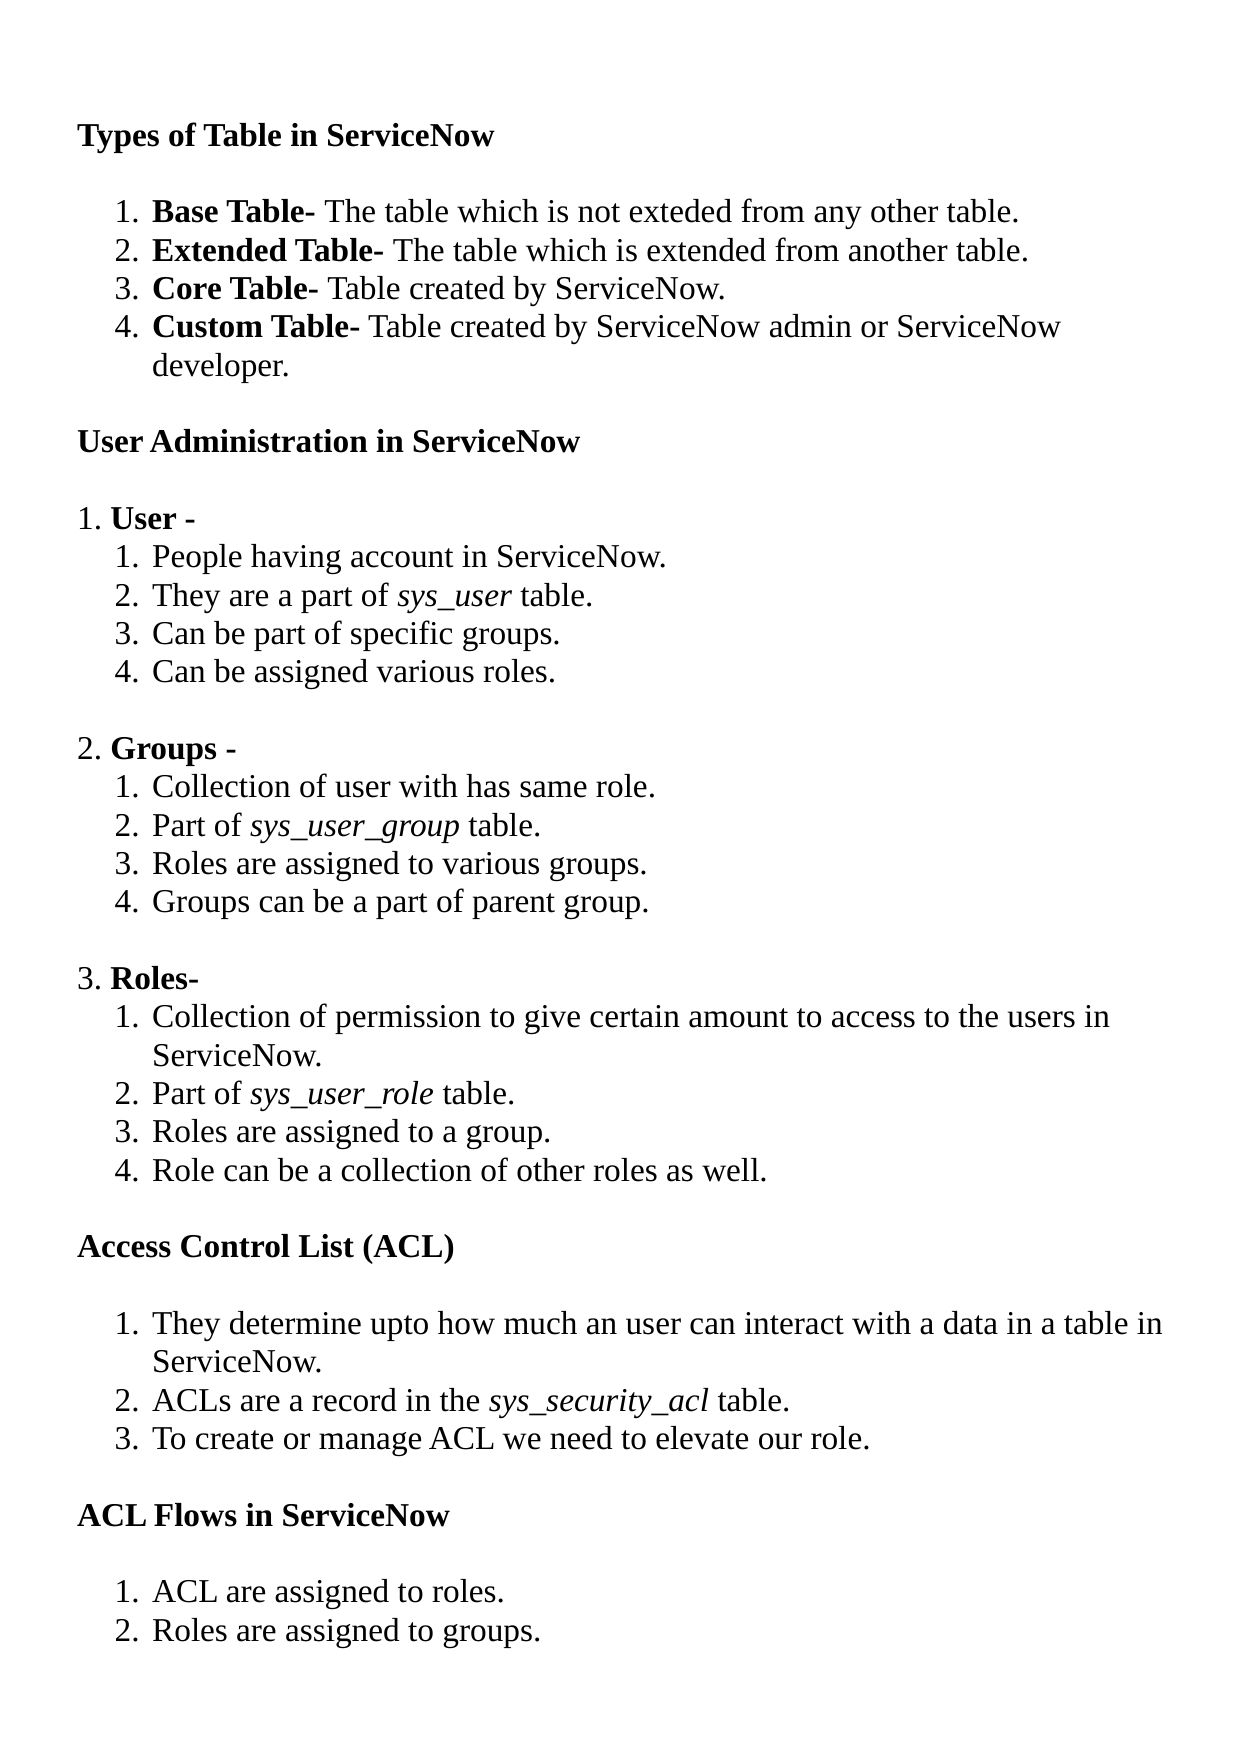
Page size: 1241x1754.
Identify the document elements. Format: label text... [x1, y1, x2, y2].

text 3. Roles- [77, 958, 1163, 997]
list Roles are assigned to various groups. [114, 843, 1163, 882]
list Core Table- Table created by ServiceNow. [114, 268, 1163, 307]
list To create or manage ACL we need to elevate our role. [114, 1418, 1163, 1457]
list Part of sys_user_role table. [114, 1073, 1163, 1112]
list Role can be a collection of other roles as well. [114, 1150, 1163, 1188]
text User Administration in ServiceNow [77, 422, 1163, 460]
list Custom Table- Table created by ServiceNow admin or ServiceNow developer. [114, 307, 1163, 383]
text 2. Groups - [77, 728, 1163, 767]
list Roles are assigned to groups. [114, 1610, 1163, 1648]
list Groups can be a part of parent group. [114, 882, 1163, 920]
text 1. User - [77, 498, 1163, 537]
list Roles are assigned to a group. [114, 1112, 1163, 1150]
list Collection of permission to give certain amount to access to the users in ServiceNow. [114, 997, 1163, 1073]
list They determine upto how much an user can interact with a data in a table in ServiceNow. [114, 1303, 1163, 1380]
list Extended Table- The table which is extended from another table. [114, 230, 1163, 268]
text Access Control List (ACL) [77, 1227, 1163, 1265]
list They are a part of sys_user table. [114, 575, 1163, 613]
list Can be part of specific groups. [114, 613, 1163, 652]
list ACL are assigned to roles. [114, 1572, 1163, 1610]
list Base Table- The table which is not exteded from any other table. [114, 192, 1163, 230]
list Part of sys_user­_group table. [114, 805, 1163, 843]
text Types of Table in ServiceNow [77, 115, 1163, 153]
list ACLs are a record in the sys_security_acl table. [114, 1380, 1163, 1418]
list Can be assigned various roles. [114, 652, 1163, 690]
text ACL Flows in ServiceNow [77, 1495, 1163, 1533]
list People having account in ServiceNow. [114, 537, 1163, 575]
list Collection of user with has same role. [114, 767, 1163, 805]
